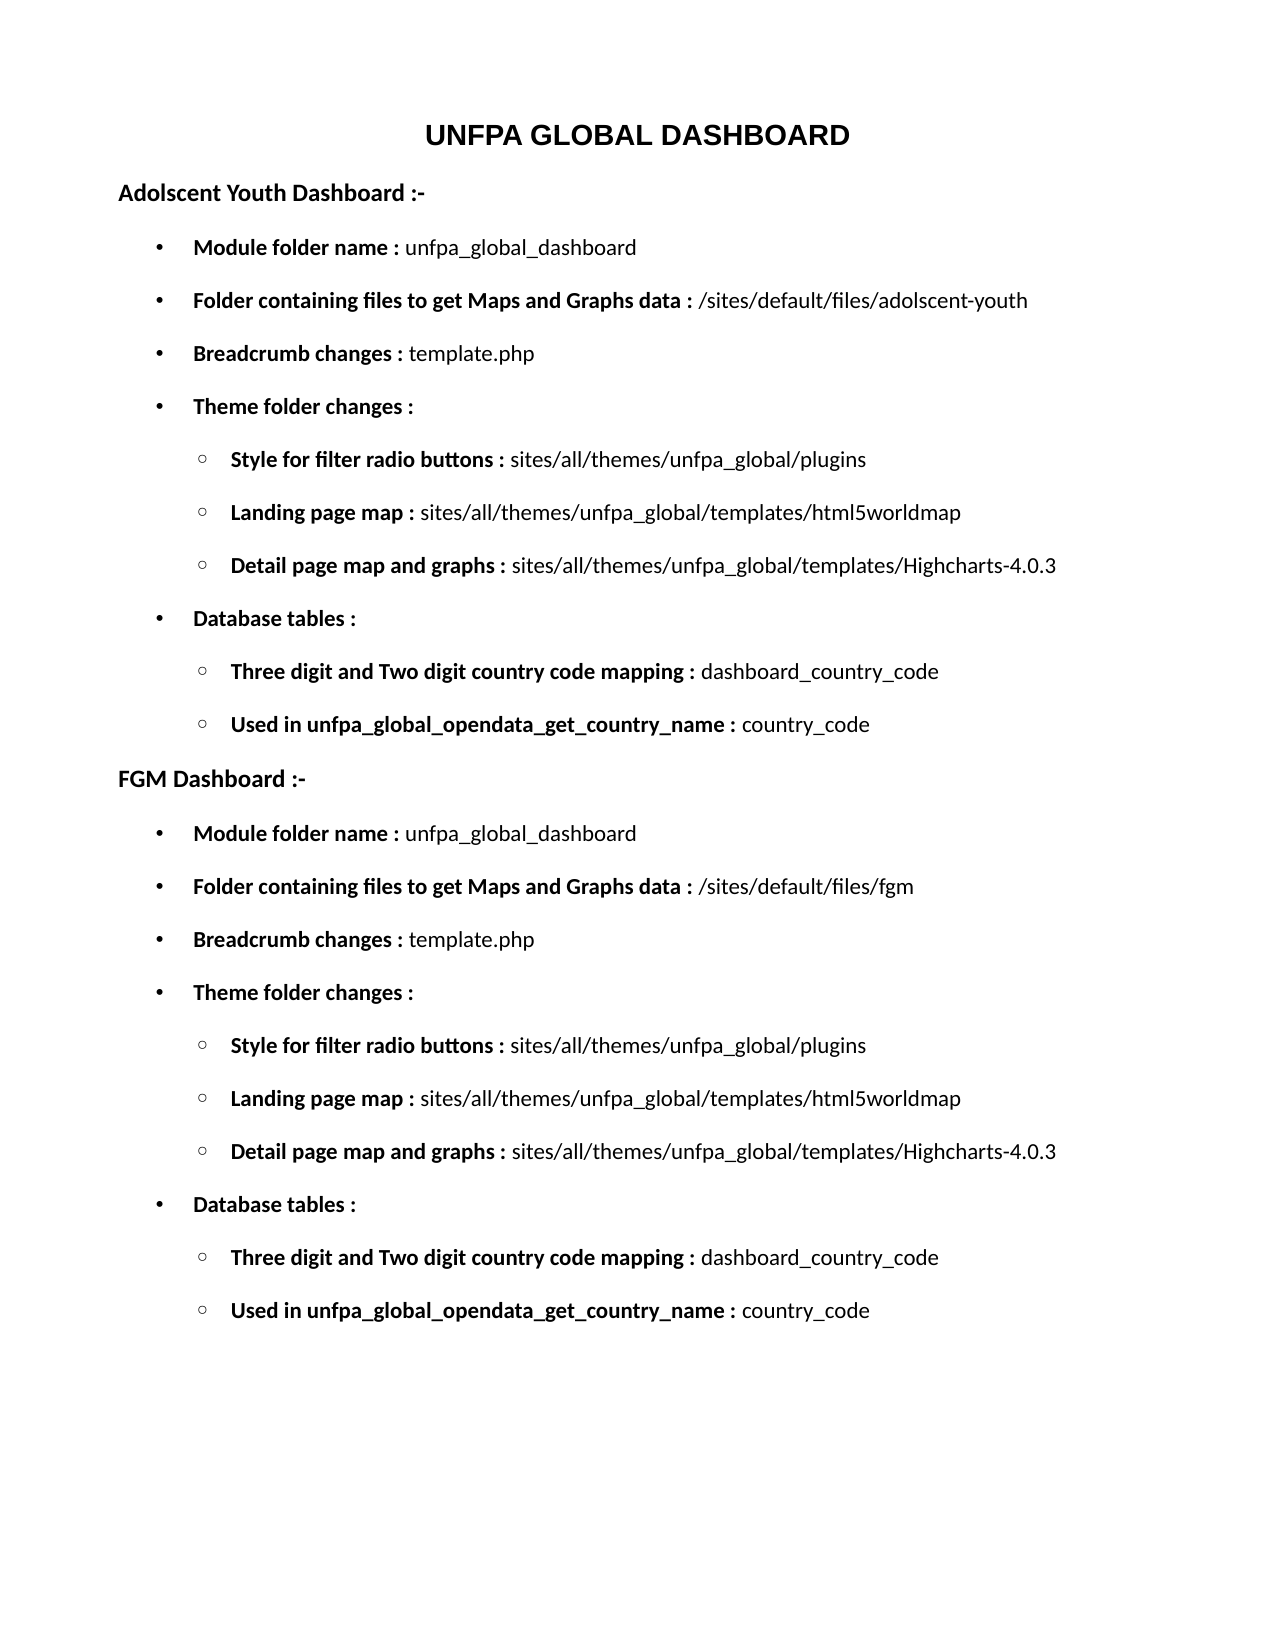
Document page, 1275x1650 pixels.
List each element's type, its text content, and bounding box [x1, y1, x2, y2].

list Three digit and Two digit country code mapping : dashboard_country_code [193, 1243, 1157, 1272]
text UNFPA GLOBAL DASHBOARD [118, 118, 1157, 152]
list Detail page map and graphs : sites/all/themes/unfpa_global/templates/Highcharts-4.0.3 [193, 1137, 1157, 1166]
list Used in unfpa_global_opendata_get_country_name : country_code [193, 1297, 1157, 1324]
list Database tables : [156, 604, 1157, 632]
text FGM Dashboard :- [118, 763, 1157, 794]
text Adolscent Youth Dashboard :- [118, 177, 1157, 208]
list Database tables : [156, 1191, 1157, 1218]
list Style for filter radio buttons : sites/all/themes/unfpa_global/plugins [193, 445, 1157, 473]
list Three digit and Two digit country code mapping : dashboard_country_code [193, 657, 1157, 686]
list Theme folder changes : [156, 392, 1157, 420]
list Folder containing files to get Maps and Graphs data : /sites/default/files/fgm [156, 872, 1157, 900]
list Folder containing files to get Maps and Graphs data : /sites/default/files/adolscent-youth [156, 286, 1157, 314]
list Breadcrumb changes : template.php [156, 925, 1157, 953]
list Landing page map : sites/all/themes/unfpa_global/templates/html5worldmap [193, 1084, 1157, 1112]
list Landing page map : sites/all/themes/unfpa_global/templates/html5worldmap [193, 498, 1157, 526]
list Module folder name : unfpa_global_dashboard [156, 819, 1157, 847]
list Breadcrumb changes : template.php [156, 339, 1157, 367]
list Detail page map and graphs : sites/all/themes/unfpa_global/templates/Highcharts-4.0.3 [193, 551, 1157, 579]
list Module folder name : unfpa_global_dashboard [156, 233, 1157, 261]
list Theme folder changes : [156, 978, 1157, 1006]
list Used in unfpa_global_opendata_get_country_name : country_code [193, 711, 1157, 738]
list Style for filter radio buttons : sites/all/themes/unfpa_global/plugins [193, 1031, 1157, 1059]
